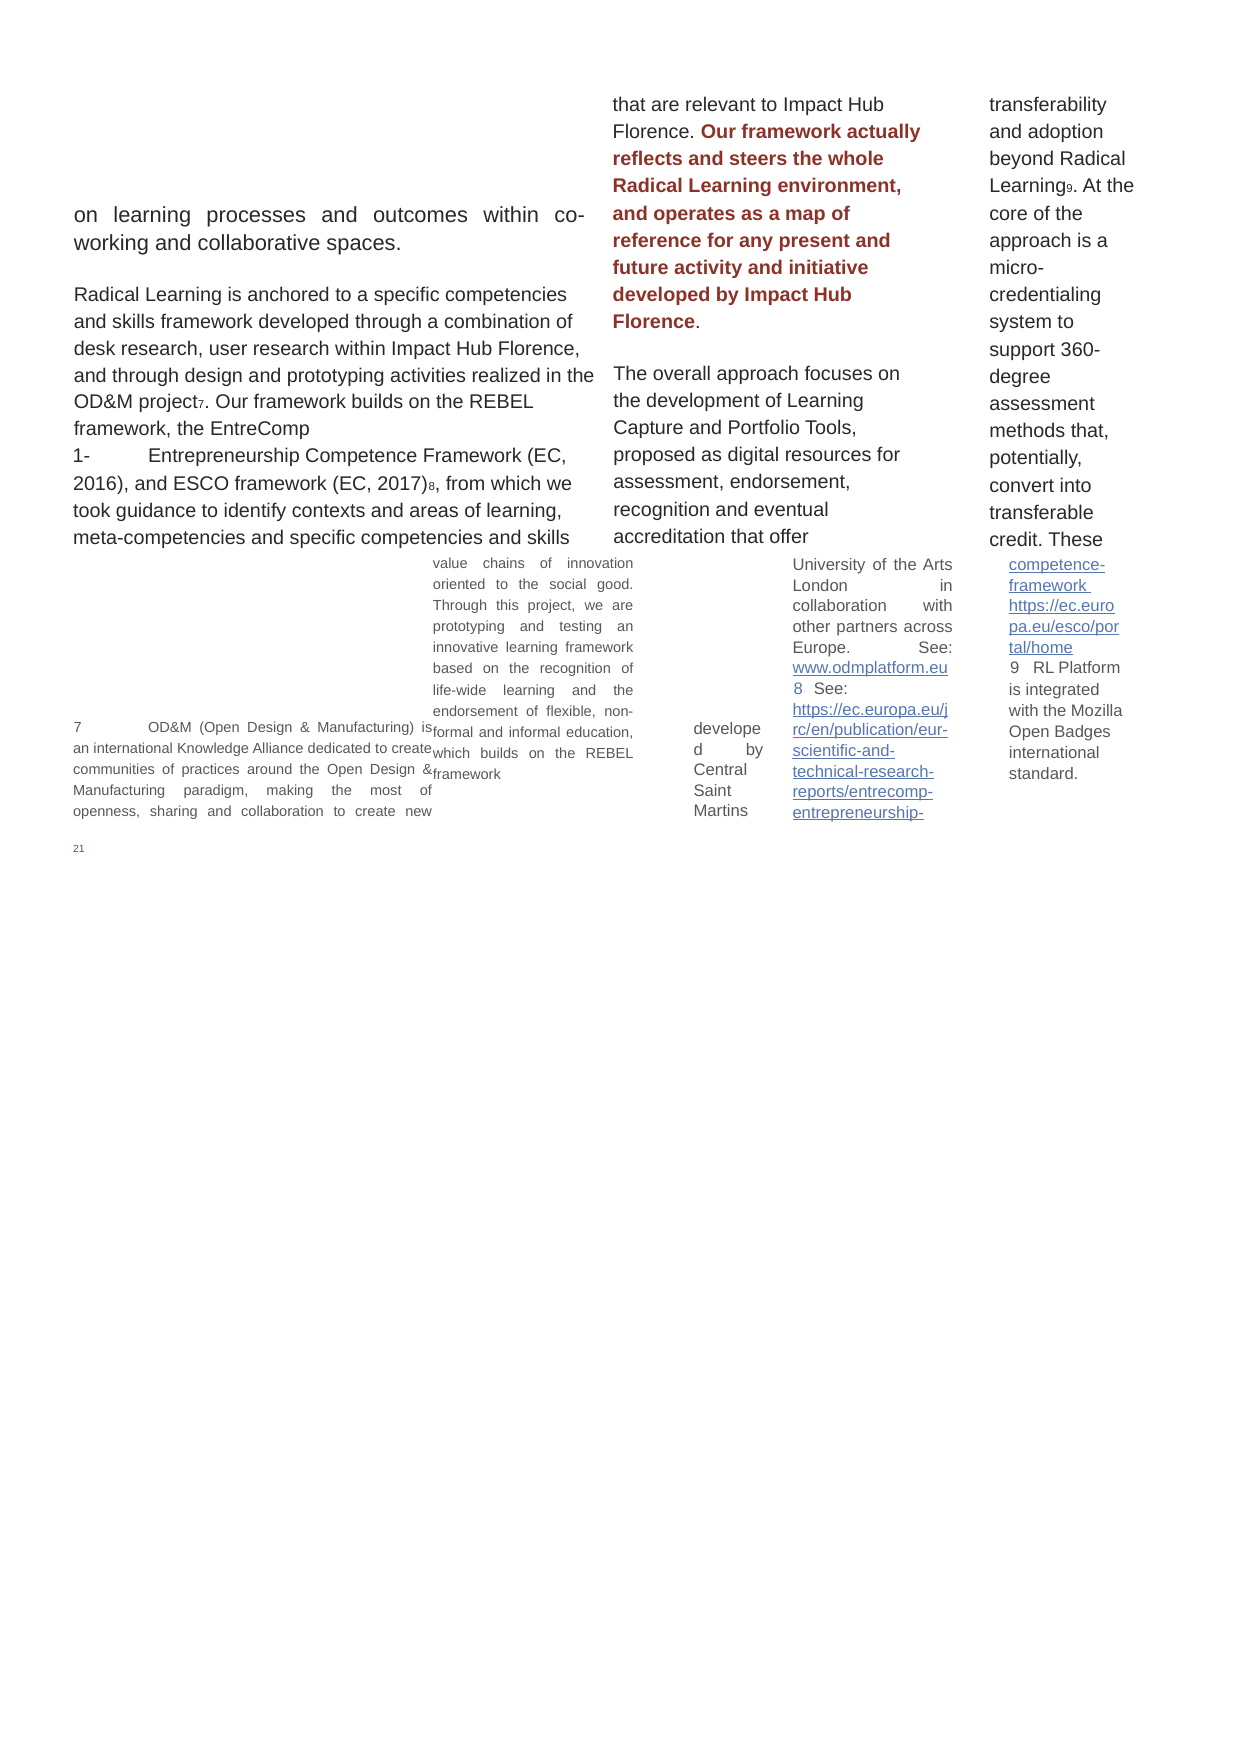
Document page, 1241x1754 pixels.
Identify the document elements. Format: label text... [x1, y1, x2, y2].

list Entrepreneurship Competence Framework (EC, 2016), and ESCO framework (EC, 2017)8, from which we took guidance to identify contexts and areas of learning, meta-competencies and specific competencies and skills [72, 444, 608, 549]
text developed by Central Saint Martins [693, 719, 763, 820]
list RL Platform is integrated with the Mozilla Open Badges international standard. [1009, 658, 1123, 783]
list See: https://ec.europa.eu/jrc/en/publication/eur-scientific-and-technical-research-reports/entrecomp-entrepreneurship- [792, 679, 952, 822]
list OD&M (Open Design & Manufacturing) is an international Knowledge Alliance dedicated to create communities of practices around the Open Design & Manufacturing paradigm, making the most of openness, sharing and collaboration to create new value chains of innovation oriented to the social good. Through this project, we are prototyping and testing an innovative learning framework based on the recognition of life-wide learning and the endorsement of flexible, non-formal and informal education, which builds on the REBEL framework [73, 555, 633, 820]
text Radical Learning is anchored to a specific competencies and skills framework developed through a combination of desk research, user research within Impact Hub Florence, and through design and prototyping activities realized in the OD&M project7. Our framework builds on the REBEL framework, the EntreComp [73, 283, 598, 440]
text University of the Arts London in collaboration with other partners across Europe. See: www.odmplatform.eu [792, 555, 952, 677]
list that are relevant to Impact Hub Florence. Our framework actually reflects and steers the whole Radical Learning environment, and operates as a map of reference for any present and future activity and initiative developed by Impact Hub Florence. [612, 93, 924, 333]
text The overall approach focuses on the development of Learning Capture and Portfolio Tools, proposed as digital resources for assessment, endorsement, recognition and eventual accreditation that offer [613, 362, 918, 547]
text transferability and adoption beyond Radical Learning9. At the core of the approach is a micro-credentialing system to support 360-degree assessment methods that, potentially, convert into transferable credit. These [989, 93, 1142, 551]
text 21 [73, 843, 343, 855]
list competence-framework https://ec.europa.eu/esco/portal/home [1009, 555, 1123, 657]
text on learning processes and outcomes within co-working and collaborative spaces. [73, 202, 585, 255]
